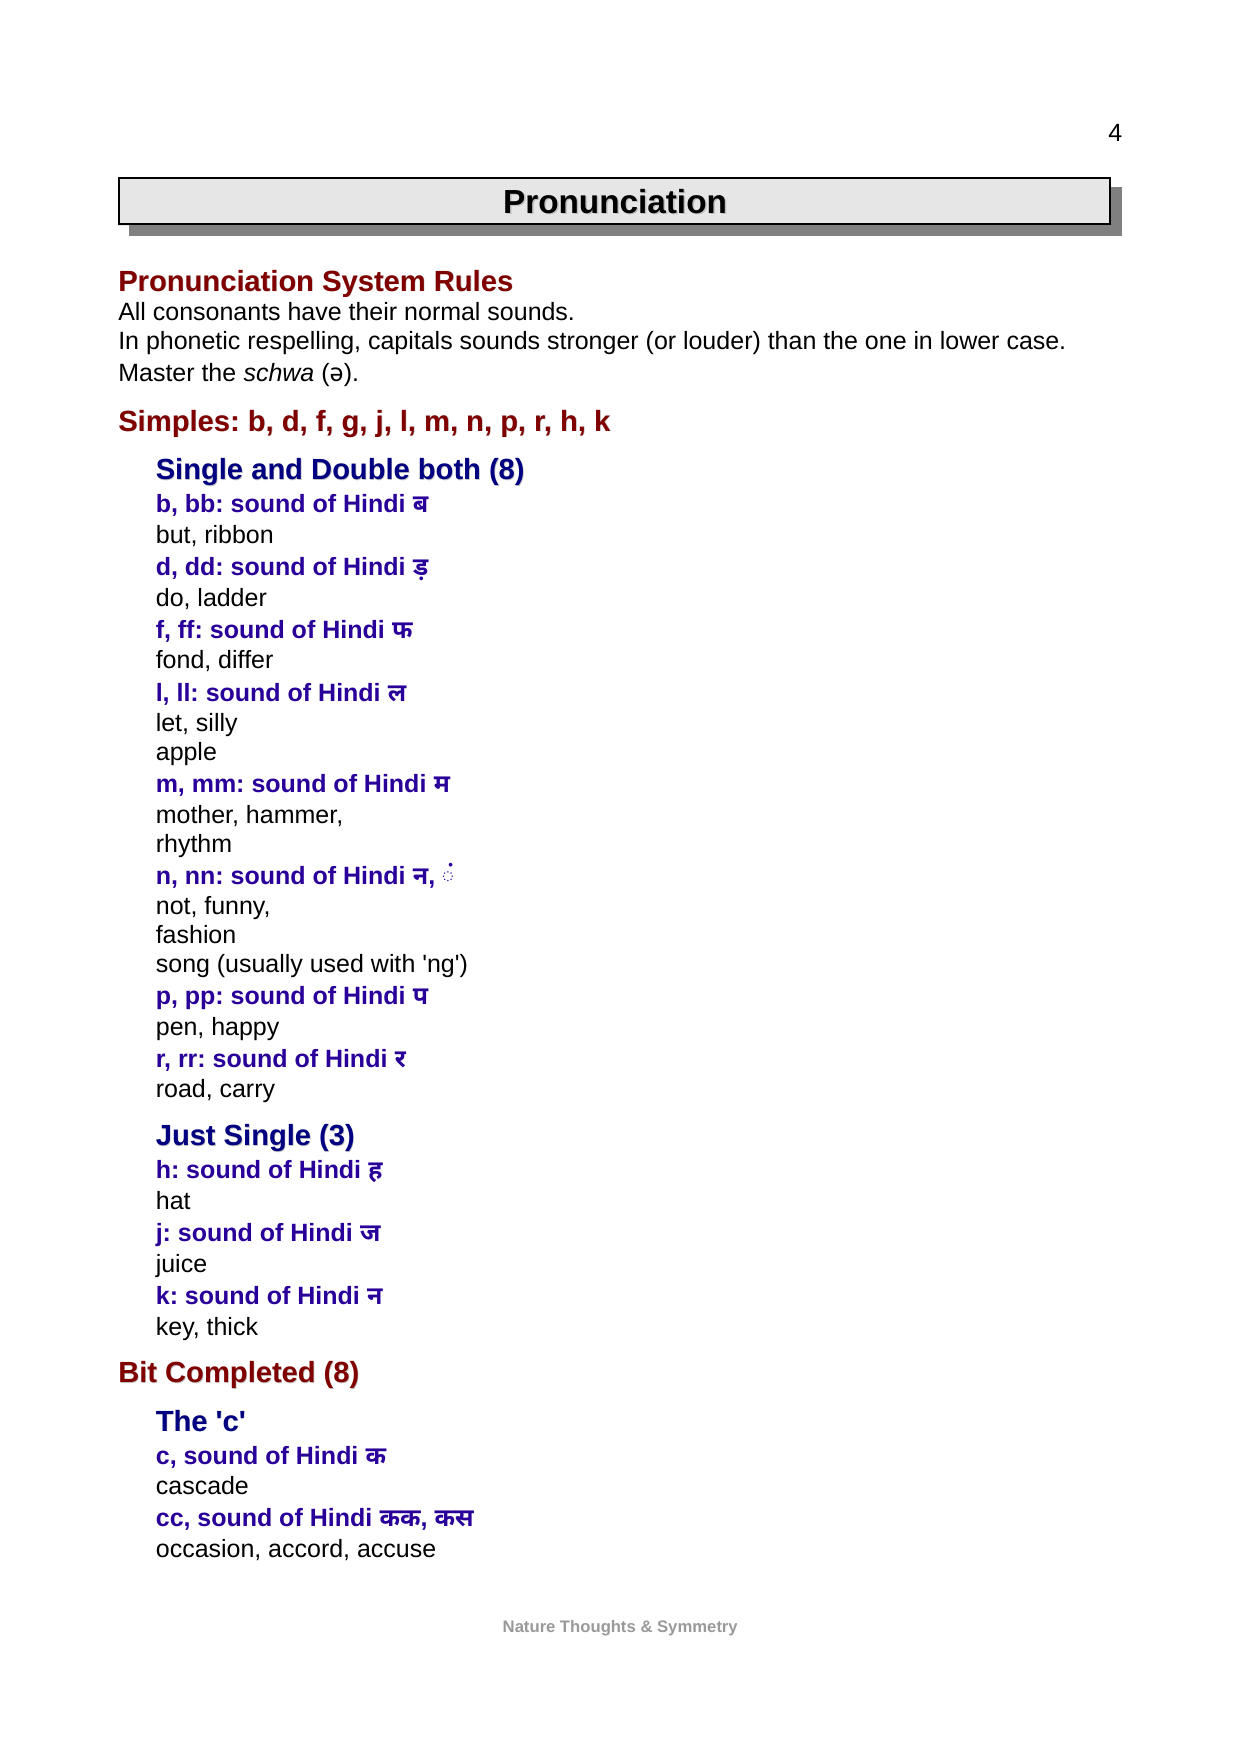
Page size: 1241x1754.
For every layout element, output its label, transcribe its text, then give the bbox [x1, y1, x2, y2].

text f, ff: sound of Hindi फ [156, 611, 1122, 645]
subtitle Bit Completed (8) [118, 1355, 1122, 1389]
text juice [156, 1249, 1122, 1277]
subtitle Pronunciation [120, 179, 1109, 223]
text p, pp: sound of Hindi प [156, 978, 1122, 1012]
text Master the schwa (ә). [118, 354, 1122, 389]
text d, dd: sound of Hindi ड़ [156, 548, 1122, 583]
text c, sound of Hindi क [156, 1437, 1122, 1471]
text road, carry [156, 1074, 1122, 1103]
text h: sound of Hindi ह [156, 1152, 1122, 1186]
text fashion [156, 920, 1122, 949]
text not, funny, [156, 891, 1122, 920]
text m, mm: sound of Hindi म [156, 766, 1122, 800]
text hat [156, 1186, 1122, 1214]
subtitle The 'c' [156, 1404, 1122, 1437]
text In phonetic respelling, capitals sounds stronger (or louder) than the one in lower case. [118, 326, 1122, 354]
text rhythm [156, 828, 1122, 857]
text n, nn: sound of Hindi न, ं [156, 857, 1122, 891]
subtitle Pronunciation System Rules [118, 263, 1122, 297]
subtitle Single and Double both (8) [156, 452, 1122, 486]
text fond, differ [156, 645, 1122, 674]
text key, thick [156, 1311, 1122, 1340]
text r, rr: sound of Hindi र [156, 1040, 1122, 1074]
text mother, hammer, [156, 800, 1122, 828]
text j: sound of Hindi ज [156, 1214, 1122, 1249]
text but, ribbon [156, 520, 1122, 548]
text k: sound of Hindi न [156, 1277, 1122, 1311]
text apple [156, 737, 1122, 766]
text song (usually used with 'ng') [156, 949, 1122, 978]
text cascade [156, 1471, 1122, 1500]
subtitle Just Single (3) [156, 1118, 1122, 1152]
text pen, happy [156, 1012, 1122, 1040]
text All consonants have their normal sounds. [118, 297, 1122, 326]
subtitle Simples: b, d, f, g, j, l, m, n, p, r, h, k [118, 404, 1122, 437]
text b, bb: sound of Hindi ब [156, 486, 1122, 520]
text occasion, accord, accuse [156, 1534, 1122, 1563]
text let, silly [156, 708, 1122, 737]
text do, ladder [156, 583, 1122, 611]
text l, ll: sound of Hindi ल [156, 674, 1122, 708]
text cc, sound of Hindi कक, कस [156, 1500, 1122, 1534]
